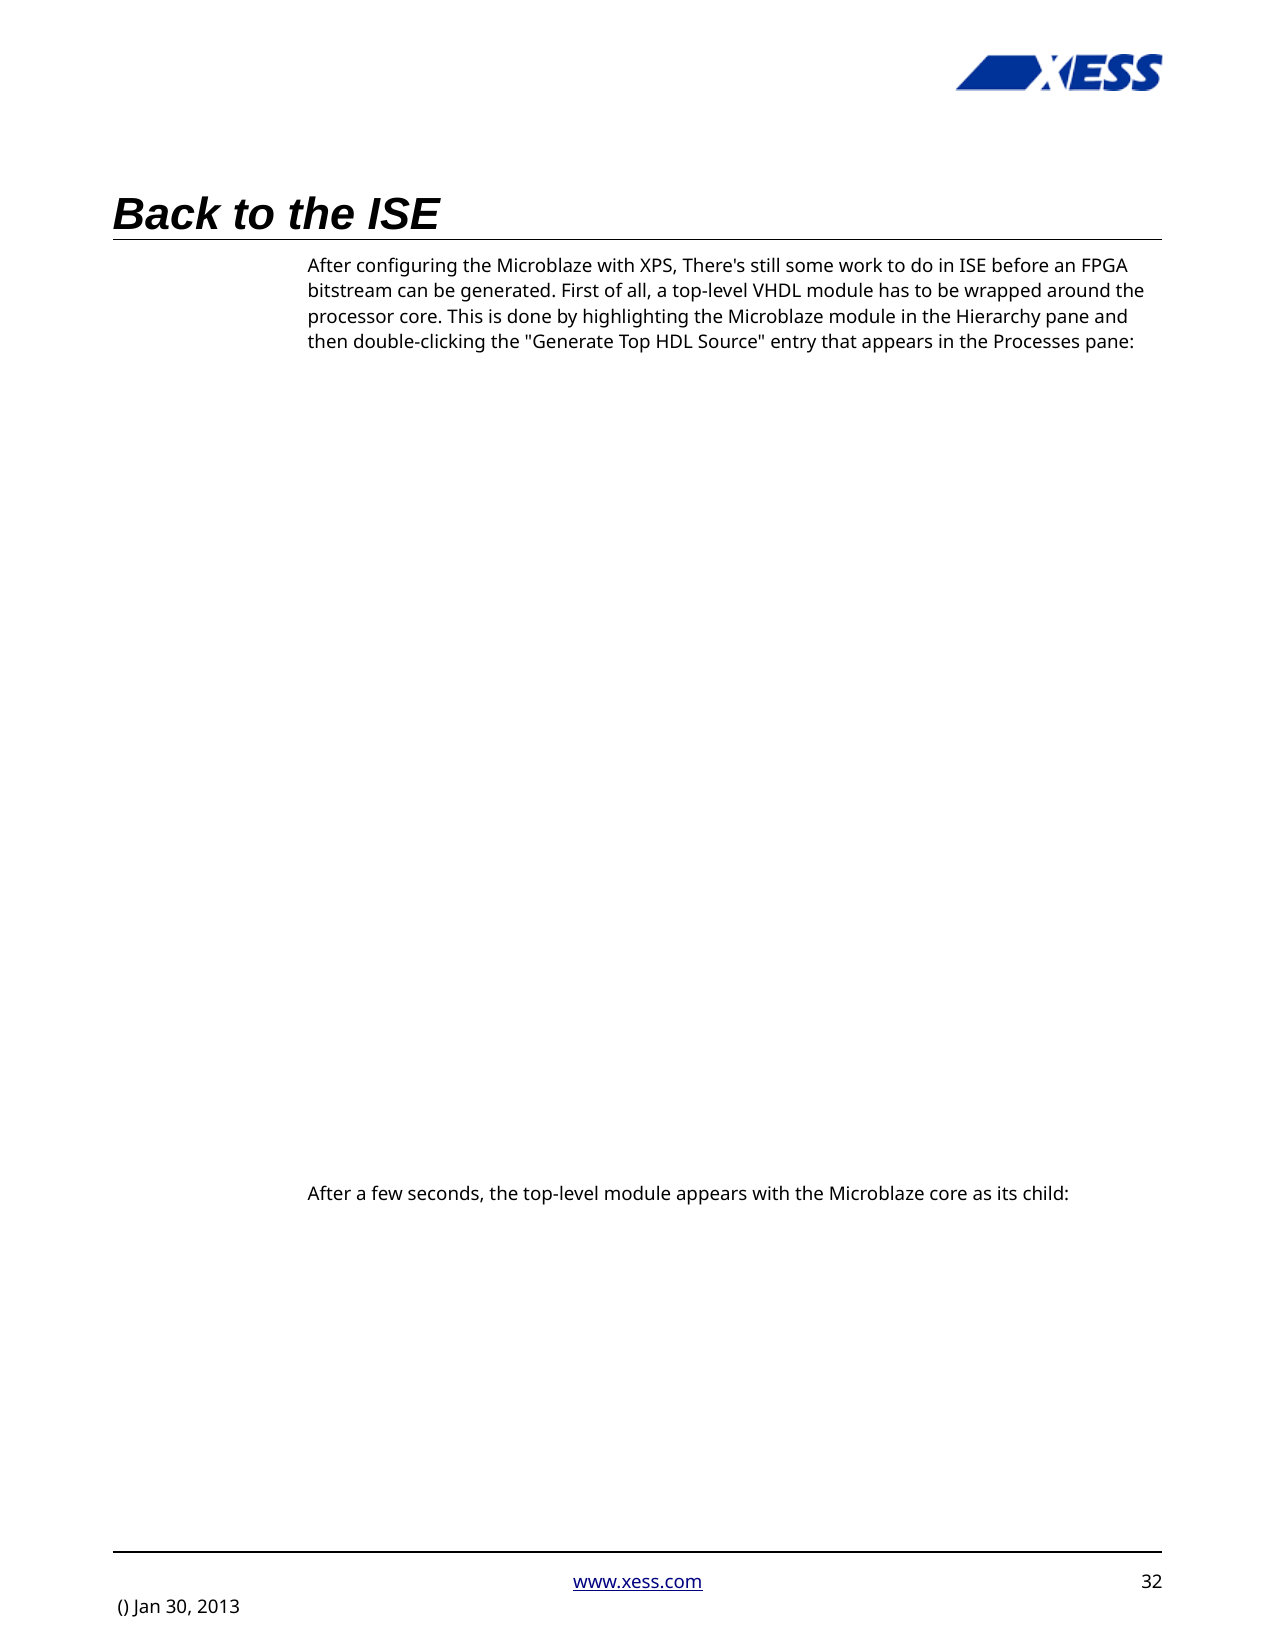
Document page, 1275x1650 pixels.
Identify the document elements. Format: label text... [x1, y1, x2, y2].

text After a few seconds, the top-level module appears with the Microblaze core as its child: [307, 850, 1162, 1206]
picture [955, 54, 1163, 91]
text After configuring the Microblaze with XPS, There's still some work to do in ISE before an FPGA bitstream can be generated. First of all, a top-level VHDL module has to be wrapped around the processor core. This is done by highlighting the Microblaze module in the Hierarchy pane and then double-clicking the "Generate Top HDL Source" entry that appears in the Processes pane: [307, 252, 1162, 354]
subtitle Back to the ISE [112, 187, 1162, 240]
